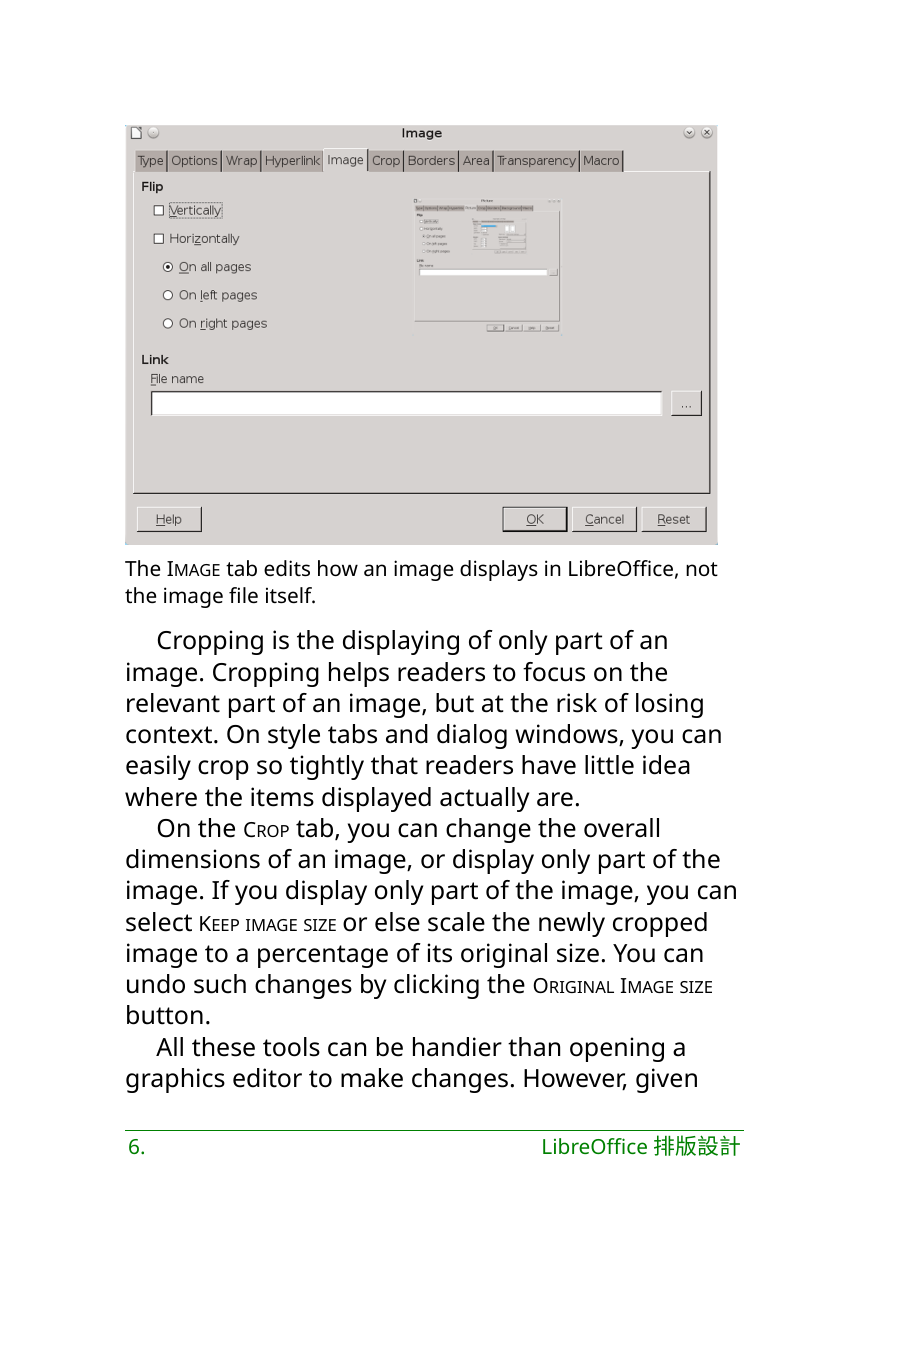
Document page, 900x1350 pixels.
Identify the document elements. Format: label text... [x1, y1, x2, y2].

table_cell The Image tab edits how an image displays in LibreOffice, not the image file itself. [125, 547, 744, 609]
table_header [125, 125, 744, 547]
picture [125, 125, 718, 545]
text All these tools can be handier than opening a graphics editor to make changes. However, given the potential instability of frames, the tools on the Image and Crop tabs are just extra things that might go wrong. If you are having trouble with graphics staying in place, avoid these tabs. See “Using cropping or indicators ,” page 8. [125, 1031, 744, 1093]
text Cropping is the displaying of only part of an image. Cropping helps readers to focus on the relevant part of an image, but at the risk of losing context. On style tabs and dialog windows, you can easily crop so tightly that readers have little idea where the items displayed actually are. [125, 625, 744, 812]
text On the Crop tab, you can change the overall dimensions of an image, or display only part of the image. If you display only part of the image, you can select Keep image size or else scale the newly cropped image to a percentage of its original size. You can undo such changes by clicking the Original Image size button. [125, 812, 744, 1031]
